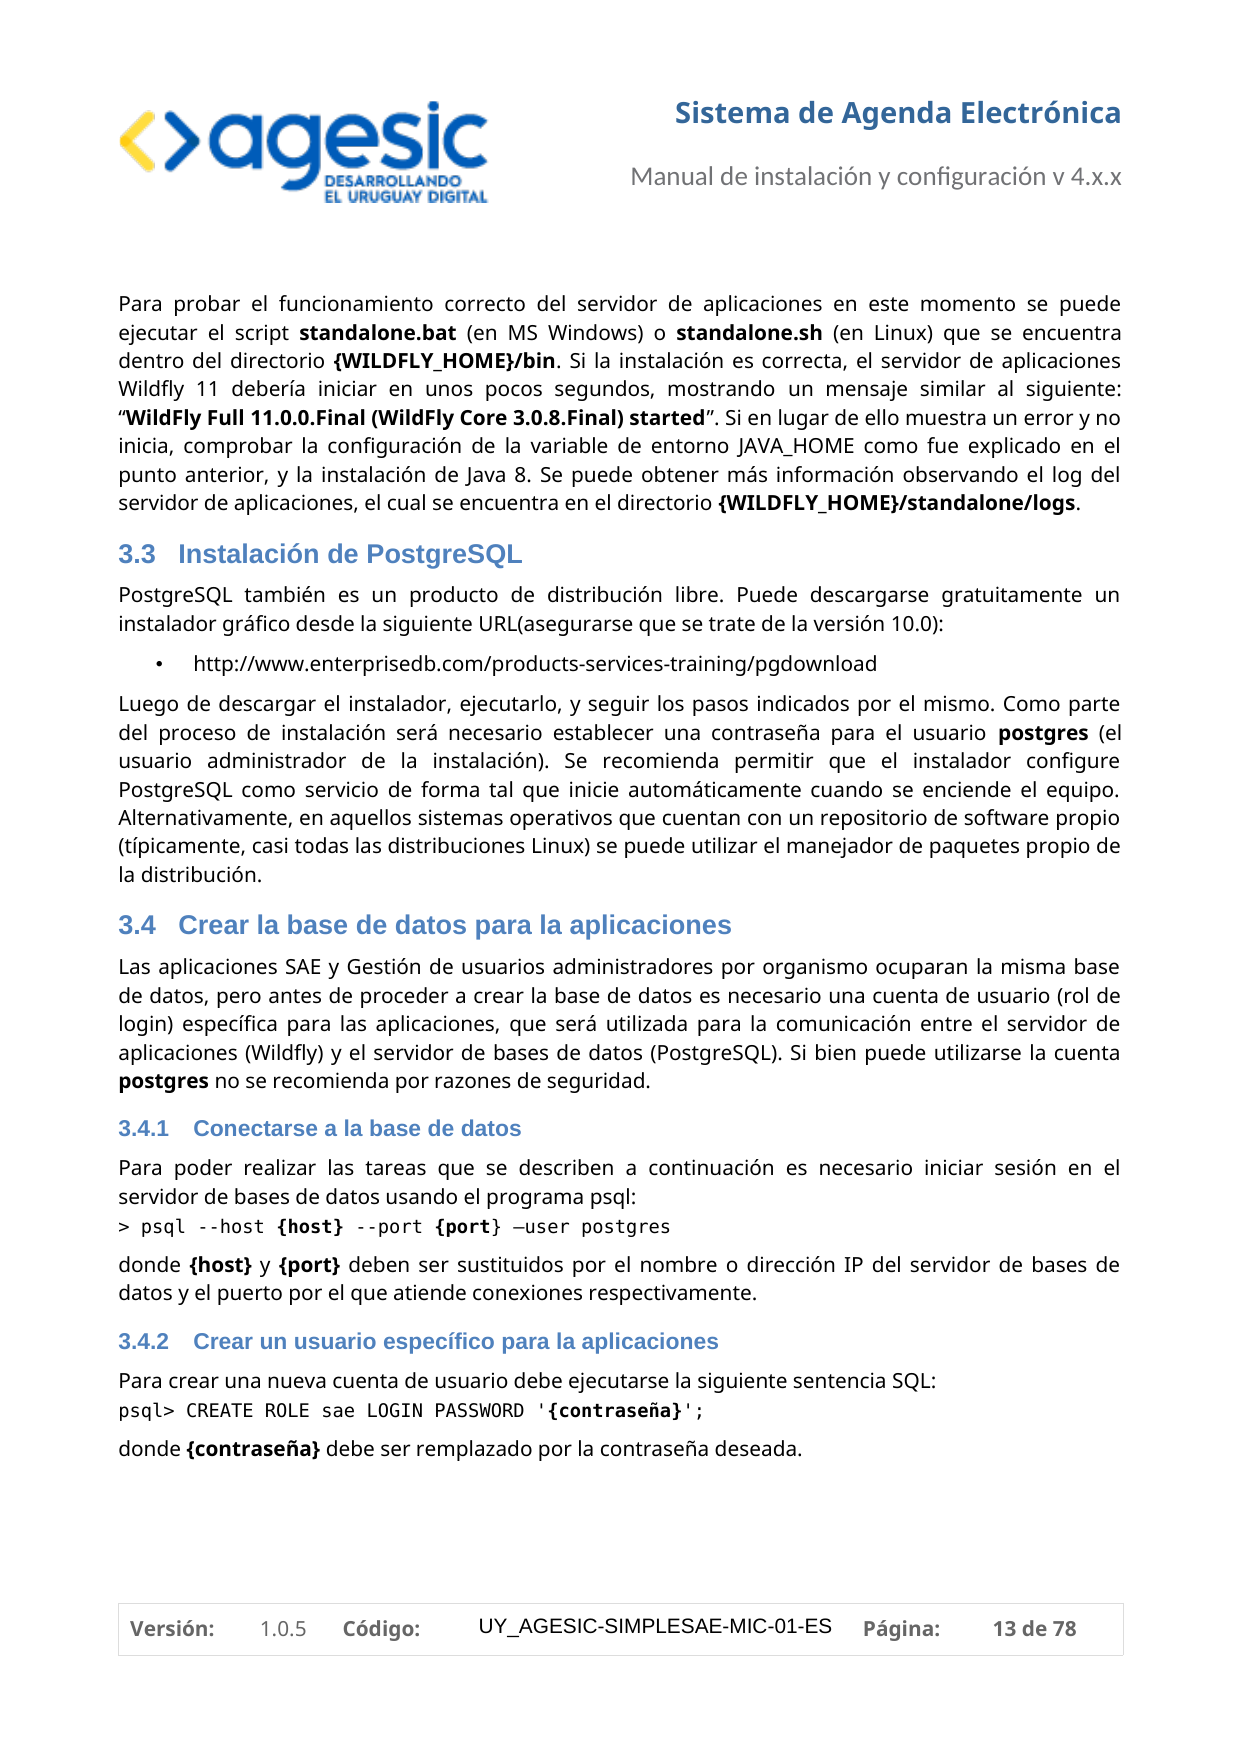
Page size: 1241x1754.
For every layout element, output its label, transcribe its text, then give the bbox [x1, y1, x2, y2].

text Para probar el funcionamiento correcto del servidor de aplicaciones en este momento se puede ejecutar el script standalone.bat (en MS Windows) o standalone.sh (en Linux) que se encuentra dentro del directorio {WILDFLY_HOME}/bin. Si la instalación es correcta, el servidor de aplicaciones Wildfly 11 debería iniciar en unos pocos segundos, mostrando un mensaje similar al siguiente: “WildFly Full 11.0.0.Final (WildFly Core 3.0.8.Final) started”. Si en lugar de ello muestra un error y no inicia, comprobar la configuración de la variable de entorno JAVA_HOME como fue explicado en el punto anterior, y la instalación de Java 8. Se puede obtener más información observando el log del servidor de aplicaciones, el cual se encuentra en el directorio {WILDFLY_HOME}/standalone/logs. [118, 289, 1122, 517]
text Luego de descargar el instalador, ejecutarlo, y seguir los pasos indicados por el mismo. Como parte del proceso de instalación será necesario establecer una contraseña para el usuario postgres (el usuario administrador de la instalación). Se recomienda permitir que el instalador configure PostgreSQL como servicio de forma tal que inicie automáticamente cuando se enciende el equipo. Alternativamente, en aquellos sistemas operativos que cuentan con un repositorio de software propio (típicamente, casi todas las distribuciones Linux) se puede utilizar el manejador de paquetes propio de la distribución. [118, 689, 1122, 888]
subtitle Crear la base de datos para la aplicaciones [118, 909, 1122, 941]
text PostgreSQL también es un producto de distribución libre. Puede descargarse gratuitamente un instalador gráfico desde la siguiente URL(asegurarse que se trate de la versión 10.0): [118, 581, 1122, 637]
text Las aplicaciones SAE y Gestión de usuarios administradores por organismo ocuparan la misma base de datos, pero antes de proceder a crear la base de datos es necesario una cuenta de usuario (rol de login) específica para las aplicaciones, que será utilizada para la comunicación entre el servidor de aplicaciones (Wildfly) y el servidor de bases de datos (PostgreSQL). Si bien puede utilizarse la cuenta postgres no se recomienda por razones de seguridad. [118, 952, 1122, 1094]
text Para poder realizar las tareas que se describen a continuación es necesario iniciar sesión en el servidor de bases de datos usando el programa psql: [118, 1153, 1122, 1210]
subtitle Crear un usuario específico para la aplicaciones [118, 1328, 1122, 1354]
text > psql --host {host} --port {port} –user postgres [118, 1216, 1122, 1238]
text donde {contraseña} debe ser remplazado por la contraseña deseada. [118, 1434, 1122, 1462]
subtitle Conectarse a la base de datos [118, 1115, 1122, 1142]
text Para crear una nueva cuenta de usuario debe ejecutarse la siguiente sentencia SQL: [118, 1366, 1122, 1394]
picture [119, 101, 489, 203]
list http://www.enterprisedb.com/products-services-training/pgdownload [156, 649, 1122, 678]
text psql> CREATE ROLE sae LOGIN PASSWORD '{contraseña}'; [118, 1400, 1122, 1422]
subtitle Instalación de PostgreSQL [118, 538, 1122, 569]
text donde {host} y {port} deben ser sustituidos por el nombre o dirección IP del servidor de bases de datos y el puerto por el que atiende conexiones respectivamente. [118, 1250, 1122, 1307]
